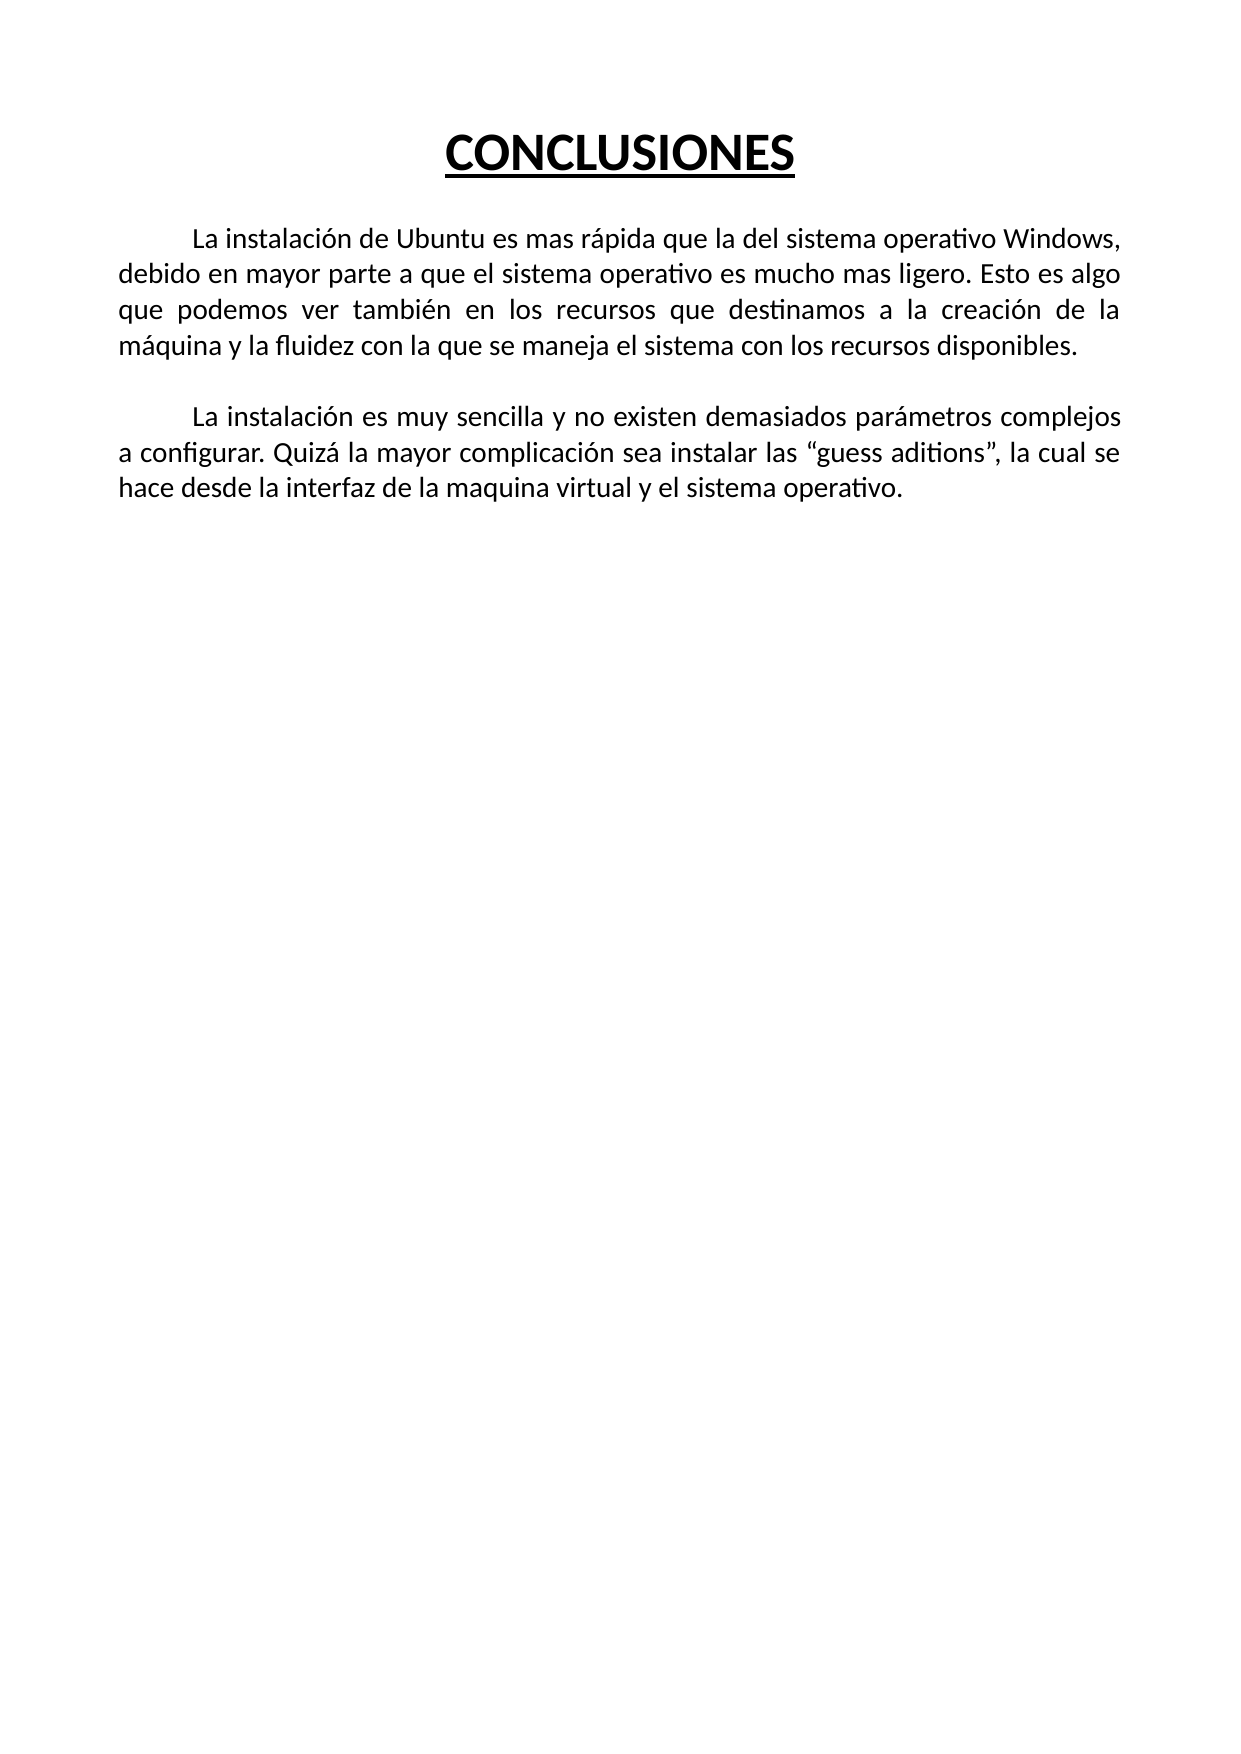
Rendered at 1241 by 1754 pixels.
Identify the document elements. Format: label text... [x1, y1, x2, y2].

text La instalación de Ubuntu es mas rápida que la del sistema operativo Windows, debido en mayor parte a que el sistema operativo es mucho mas ligero. Esto es algo que podemos ver también en los recursos que destinamos a la creación de la máquina y la fluidez con la que se maneja el sistema con los recursos disponibles. [118, 220, 1122, 362]
text CONCLUSIONES [118, 118, 1122, 184]
text La instalación es muy sencilla y no existen demasiados parámetros complejos a configurar. Quizá la mayor complicación sea instalar las “guess aditions”, la cual se hace desde la interfaz de la maquina virtual y el sistema operativo. [118, 398, 1122, 505]
